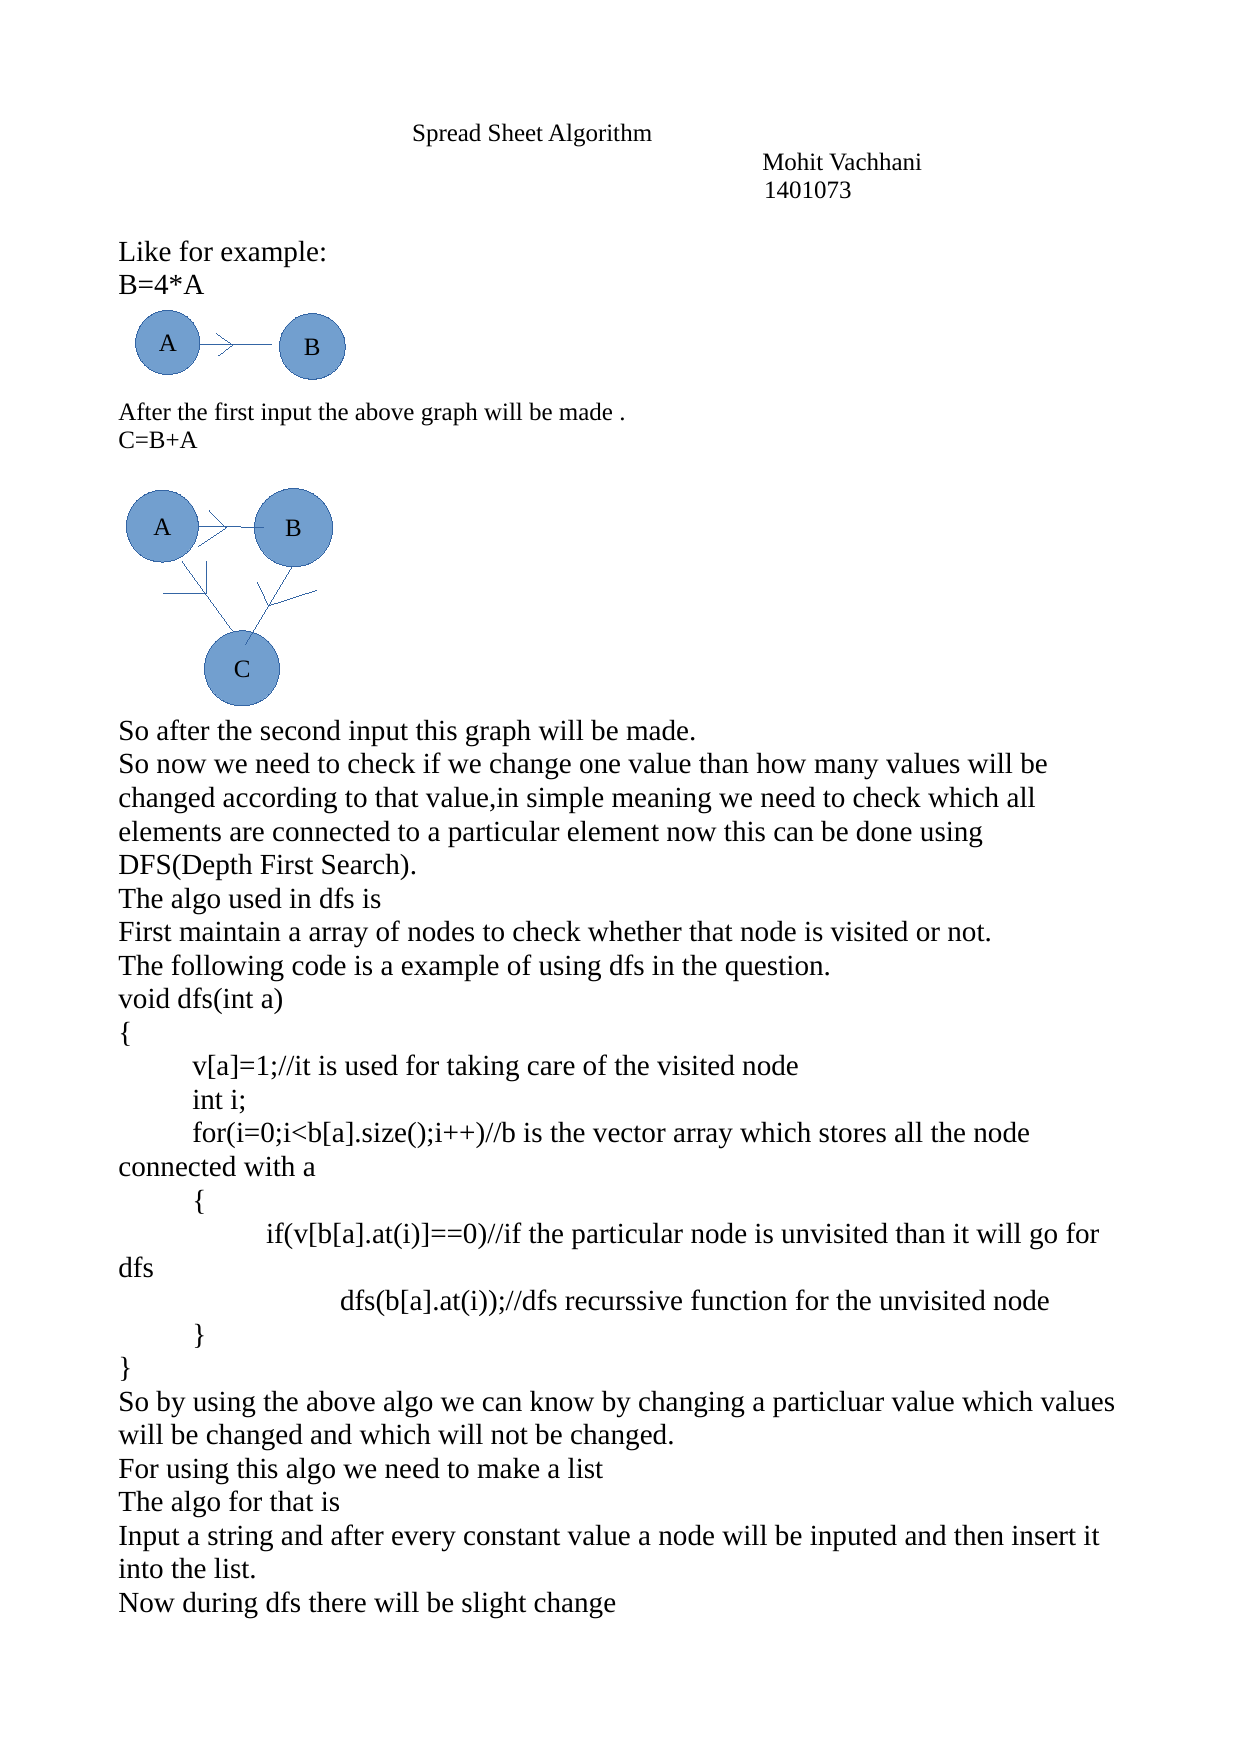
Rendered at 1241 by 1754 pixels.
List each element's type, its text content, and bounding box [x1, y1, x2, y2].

text { [118, 1183, 1122, 1216]
text After the first input the above graph will be made . [118, 397, 1122, 426]
text So after the second input this graph will be made. [118, 713, 1122, 747]
text So now we need to check if we change one value than how many values will be changed according to that value,in simple meaning we need to check which all elements are connected to a particular element now this can be done using DFS(Depth First Search). [118, 747, 1122, 881]
text int i; [118, 1082, 1122, 1116]
text v[a]=1;//it is used for taking care of the visited node [118, 1048, 1122, 1082]
text The algo for that is [118, 1484, 1122, 1518]
text C=B+A [118, 426, 1122, 454]
text Now during dfs there will be slight change [118, 1585, 1122, 1619]
text For using this algo we need to make a list [118, 1451, 1122, 1484]
text B=4*A [118, 267, 1122, 301]
text The algo used in dfs is [118, 881, 1122, 914]
text First maintain a array of nodes to check whether that node is visited or not. [118, 914, 1122, 948]
text } [118, 1350, 1122, 1384]
text dfs(b[a].at(i));//dfs recurssive function for the unvisited node [118, 1283, 1122, 1317]
text So by using the above algo we can know by changing a particluar value which values will be changed and which will not be changed. [118, 1384, 1122, 1451]
text { [118, 1015, 1122, 1048]
text Like for example: [118, 234, 1122, 267]
text if(v[b[a].at(i)]==0)//if the particular node is unvisited than it will go for dfs [118, 1216, 1122, 1283]
text The following code is a example of using dfs in the question. [118, 948, 1122, 981]
text } [118, 1317, 1122, 1350]
text void dfs(int a) [118, 981, 1122, 1015]
text Input a string and after every constant value a node will be inputed and then insert it into the list. [118, 1518, 1122, 1585]
text for(i=0;i<b[a].size();i++)//b is the vector array which stores all the node connected with a [118, 1116, 1122, 1183]
